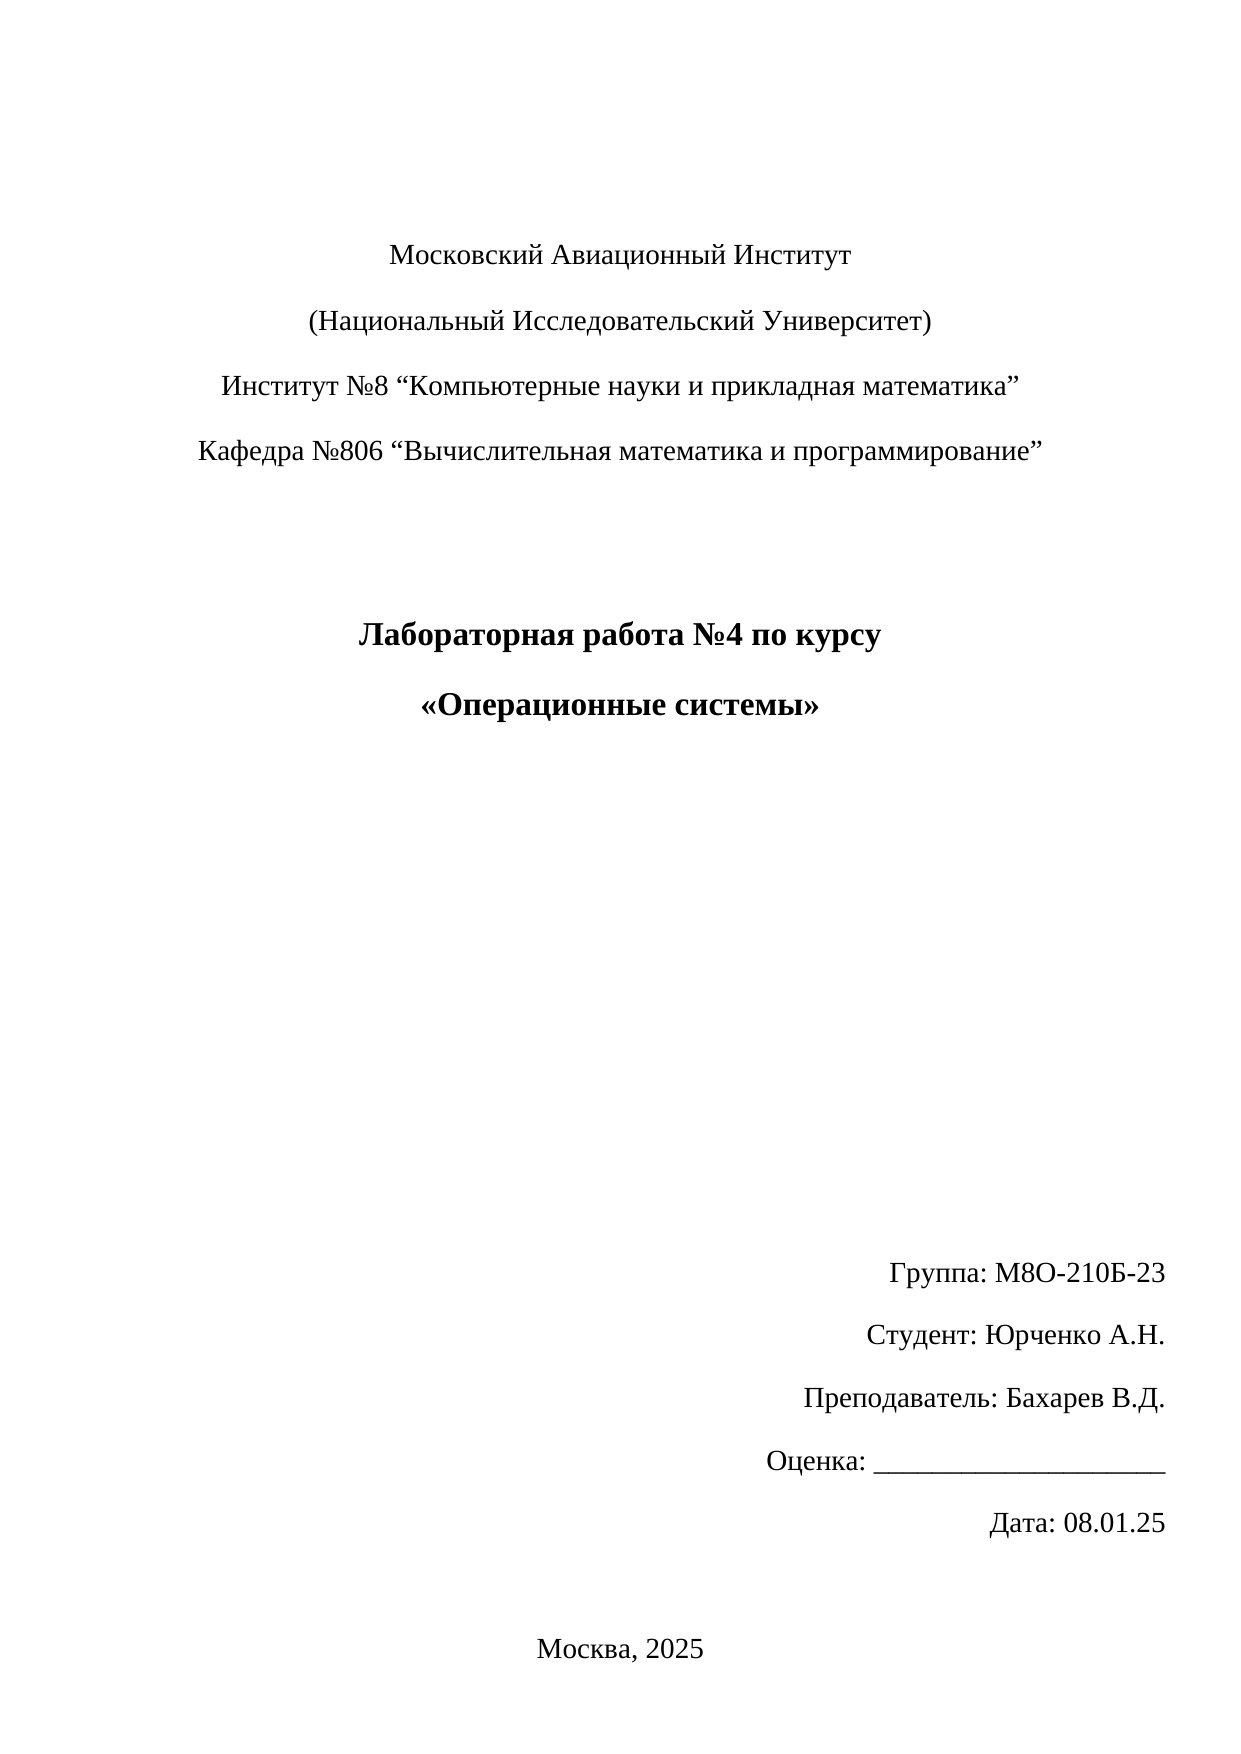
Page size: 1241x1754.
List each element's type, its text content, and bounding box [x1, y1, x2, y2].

text «Операционные системы» [75, 684, 1165, 723]
text Москва, 2025 [75, 1631, 1165, 1664]
text Оценка: ____________________ [75, 1443, 1165, 1476]
text Студент: Юрченко А.Н. [75, 1317, 1165, 1351]
text Московский Авиационный Институт [75, 237, 1165, 271]
text Кафедра №806 “Вычислительная математика и программирование” [75, 433, 1165, 467]
text Преподаватель: Бахарев В.Д. [75, 1380, 1165, 1414]
text Дата: 08.01.25 [75, 1506, 1165, 1539]
text Лабораторная работа №4 по курсу [75, 614, 1165, 652]
text (Национальный Исследовательский Университет) [75, 303, 1165, 336]
text Институт №8 “Компьютерные науки и прикладная математика” [75, 368, 1165, 402]
text Группа: М8О-210Б-23 [75, 1255, 1165, 1288]
